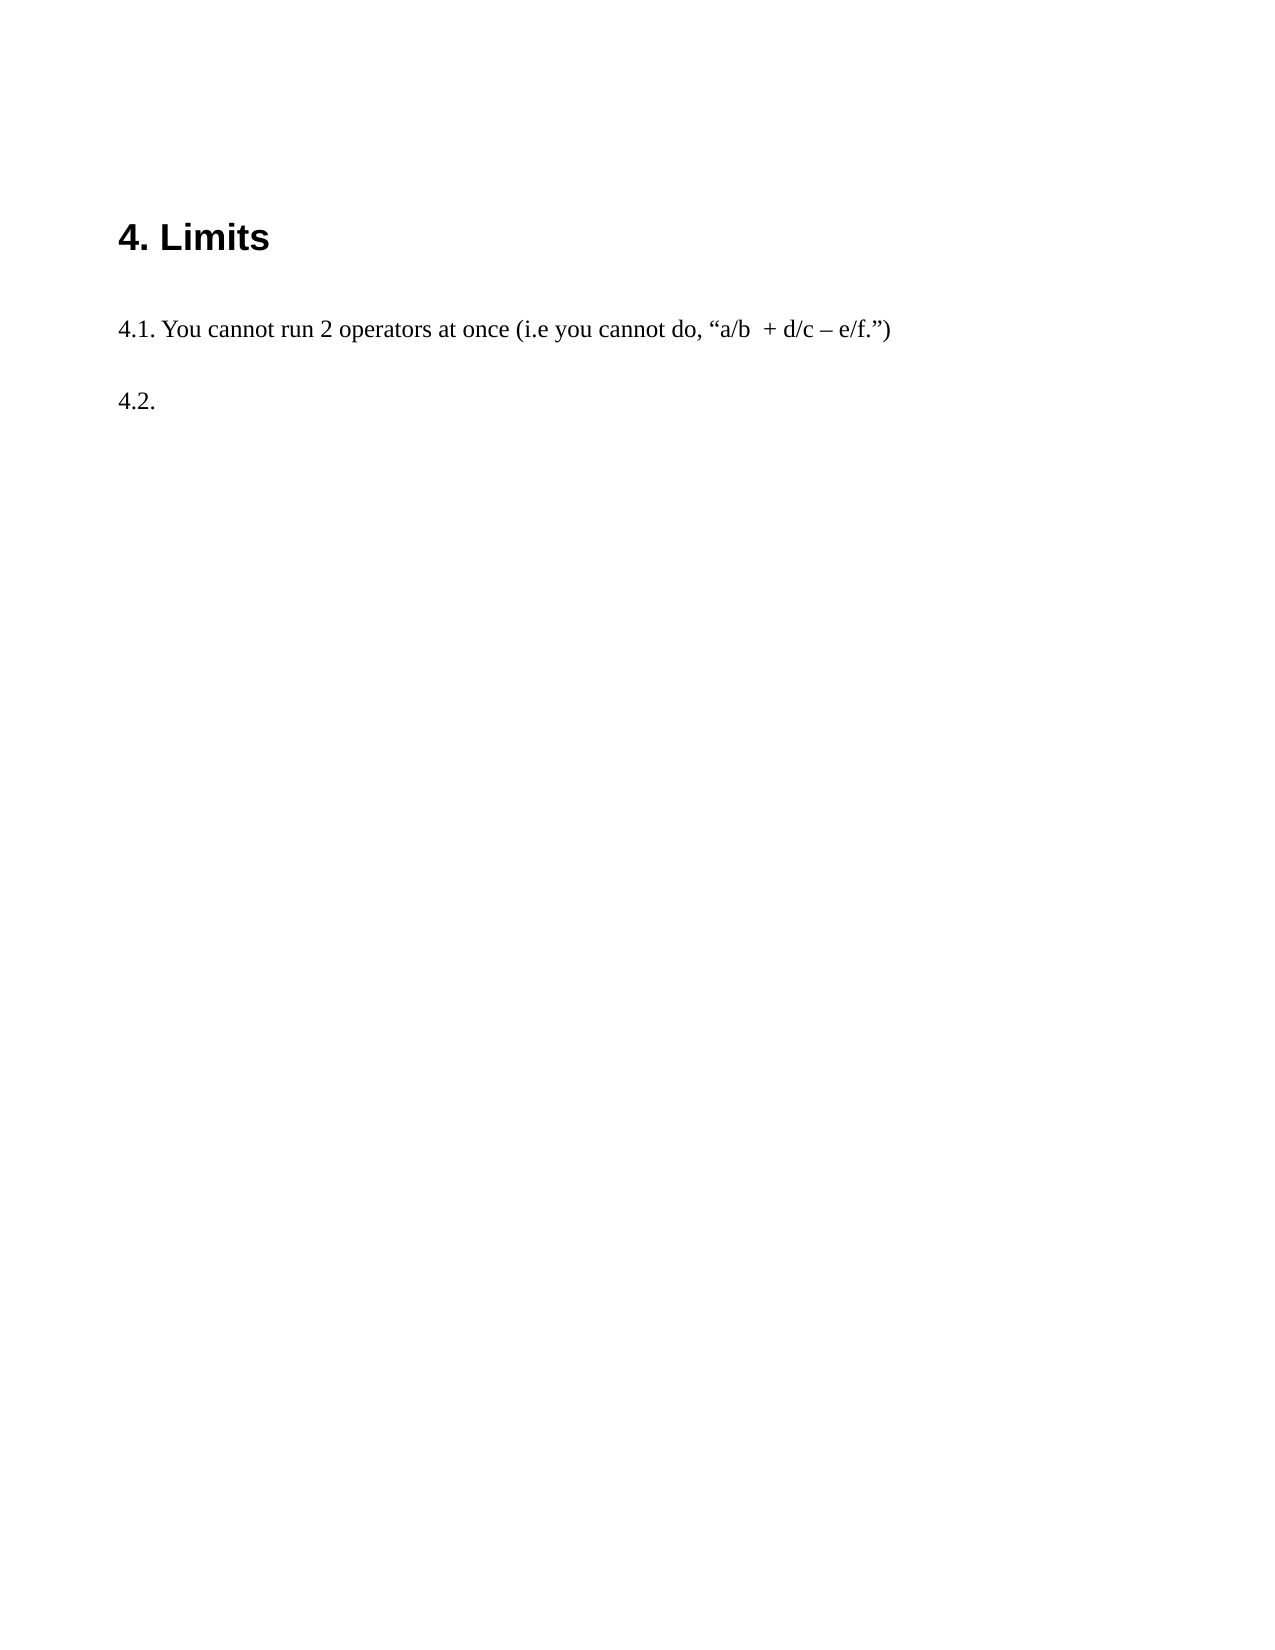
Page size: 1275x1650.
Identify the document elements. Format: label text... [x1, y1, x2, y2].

subtitle 4. Limits [118, 215, 1157, 258]
text 4.1. You cannot run 2 operators at once (i.e you cannot do, “a/b + d/c – e/f.”) [118, 314, 1157, 343]
text 4.2. [118, 386, 1157, 415]
